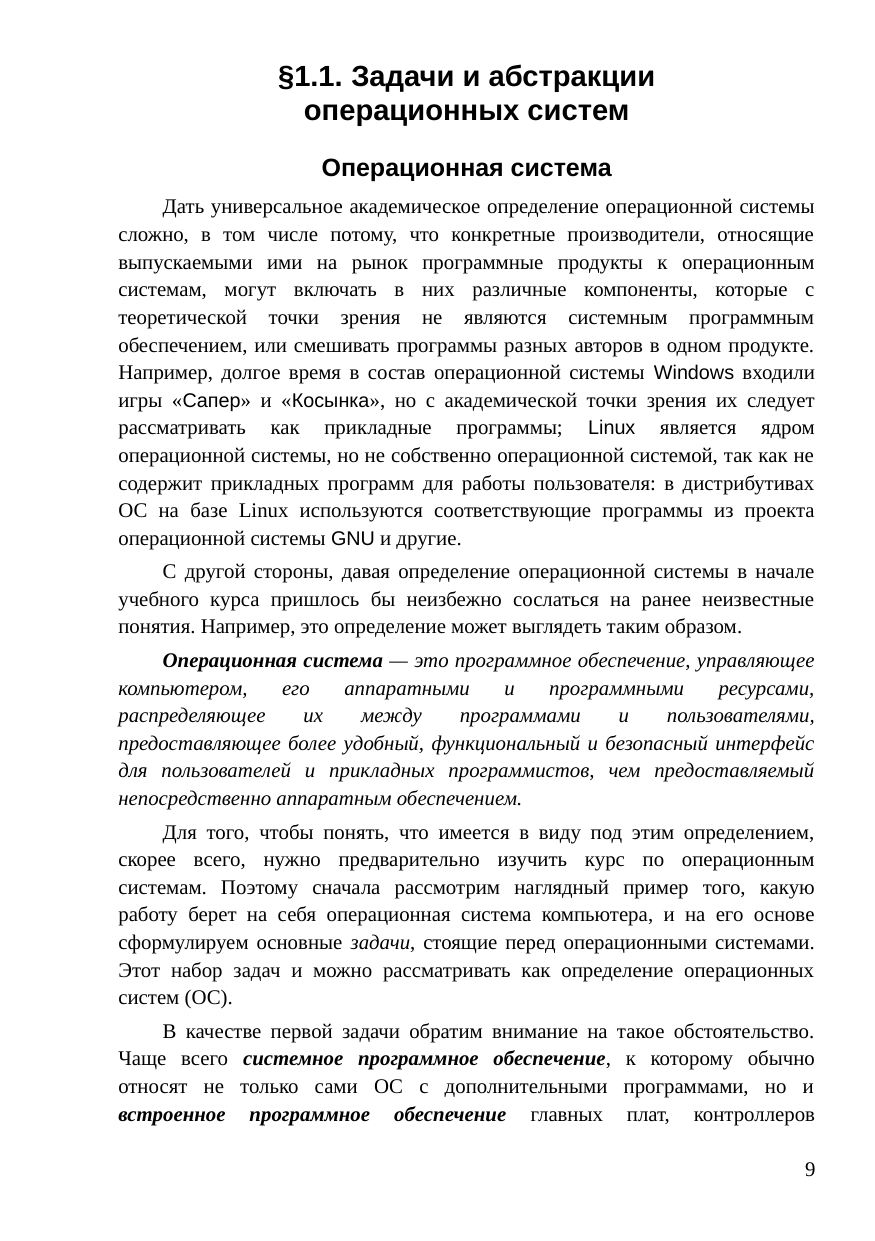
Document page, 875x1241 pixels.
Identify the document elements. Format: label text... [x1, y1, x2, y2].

text В качестве первой задачи обратим внимание на такое обстоятельство. Чаще всего системное программное обеспечение, к которому обычно относят не только сами ОС с дополнительными программами, но и встроенное программное обеспечение главных плат, контроллеров [118, 1019, 815, 1126]
text Операционная система — это программное обеспечение, управляющее компьютером, его аппаратными и программными ресурсами, распределяющее их между программами и пользователями, предоставляющее более удобный, функциональный и безопасный интерфейс для пользователей и прикладных программистов, чем предоставляемый непосредственно аппаратным обеспечением. [118, 648, 815, 810]
subtitle Задачи и абстракции операционных систем [177, 59, 756, 126]
text Для того, чтобы понять, что имеется в виду под этим определением, скорее всего, нужно предварительно изучить курс по операционным системам. Поэтому сначала рассмотрим наглядный пример того, какую работу берет на себя операционная система компьютера, и на его основе сформулируем основные задачи, стоящие перед операционными системами. Этот набор задач и можно рассматривать как определение операционных систем (ОС). [118, 819, 815, 1009]
subtitle Операционная система [177, 153, 756, 182]
text Дать универсальное академическое определение операционной системы сложно, в том числе потому, что конкретные производители, относящие выпускаемыми ими на рынок программные продукты к операционным системам, могут включать в них различные компоненты, которые с теоретической точки зрения не являются системным программным обеспечением, или смешивать программы разных авторов в одном продукте. Например, долгое время в состав операционной системы Windows входили игры «Сапер» и «Косынка», но с академической точки зрения их следует рассматривать как прикладные программы; Linux является ядром операционной системы, но не собственно операционной системой, так как не содержит прикладных программ для работы пользователя: в дистрибутивах ОС на базе Linux используются соответствующие программы из проекта операционной системы GNU и другие. [118, 194, 815, 550]
text С другой стороны, давая определение операционной системы в начале учебного курса пришлось бы неизбежно сослаться на ранее неизвестные понятия. Например, это определение может выглядеть таким образом. [118, 559, 815, 638]
